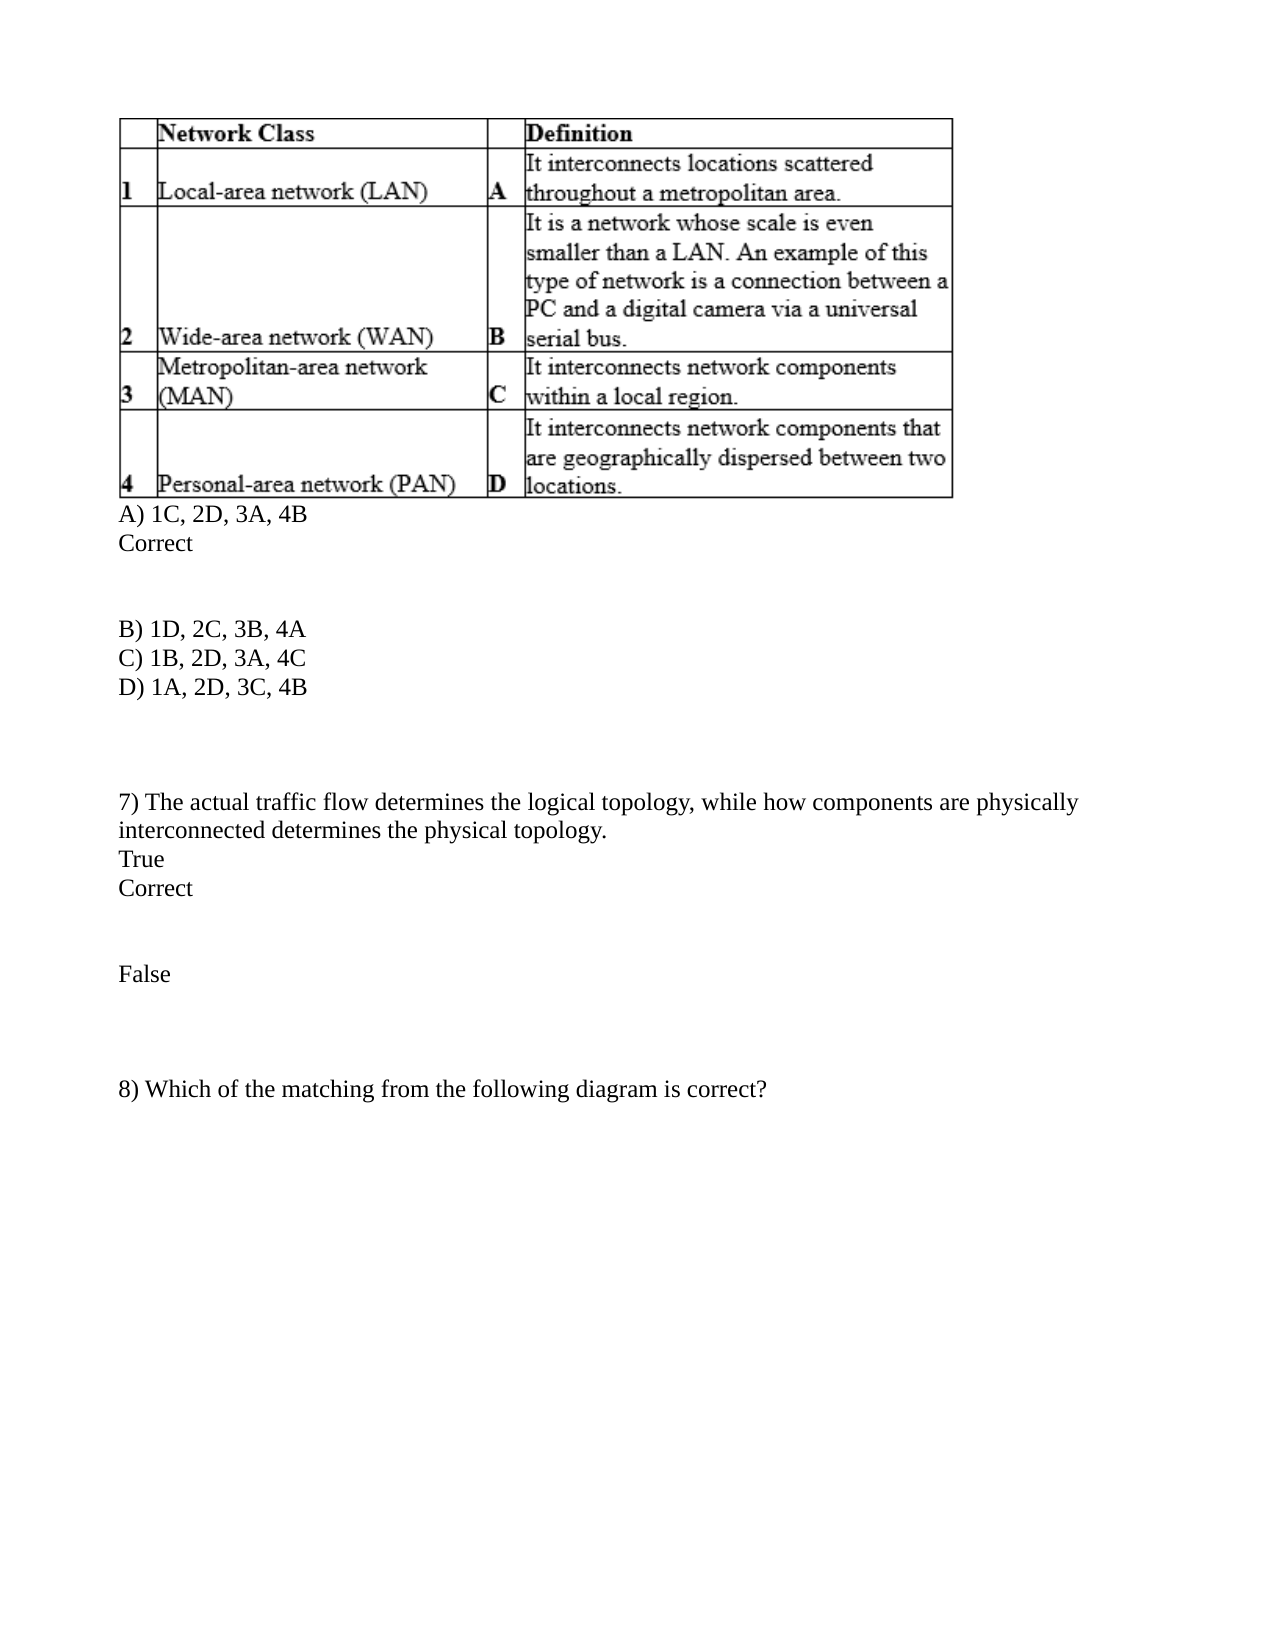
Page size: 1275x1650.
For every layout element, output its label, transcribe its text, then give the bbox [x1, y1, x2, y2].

text 7) The actual traffic flow determines the logical topology, while how components are physically interconnected determines the physical topology. [118, 787, 1157, 844]
text Correct [118, 873, 1157, 902]
text C) 1B, 2D, 3A, 4C [118, 643, 1157, 672]
text B) 1D, 2C, 3B, 4A [118, 614, 1157, 643]
text D) 1A, 2D, 3C, 4B [118, 672, 1157, 701]
text A) 1C, 2D, 3A, 4B [118, 499, 1157, 528]
text Correct [118, 528, 1157, 557]
text True [118, 844, 1157, 873]
picture [118, 118, 954, 500]
text 8) Which of the matching from the following diagram is correct? [118, 1074, 1157, 1103]
text False [118, 959, 1157, 988]
